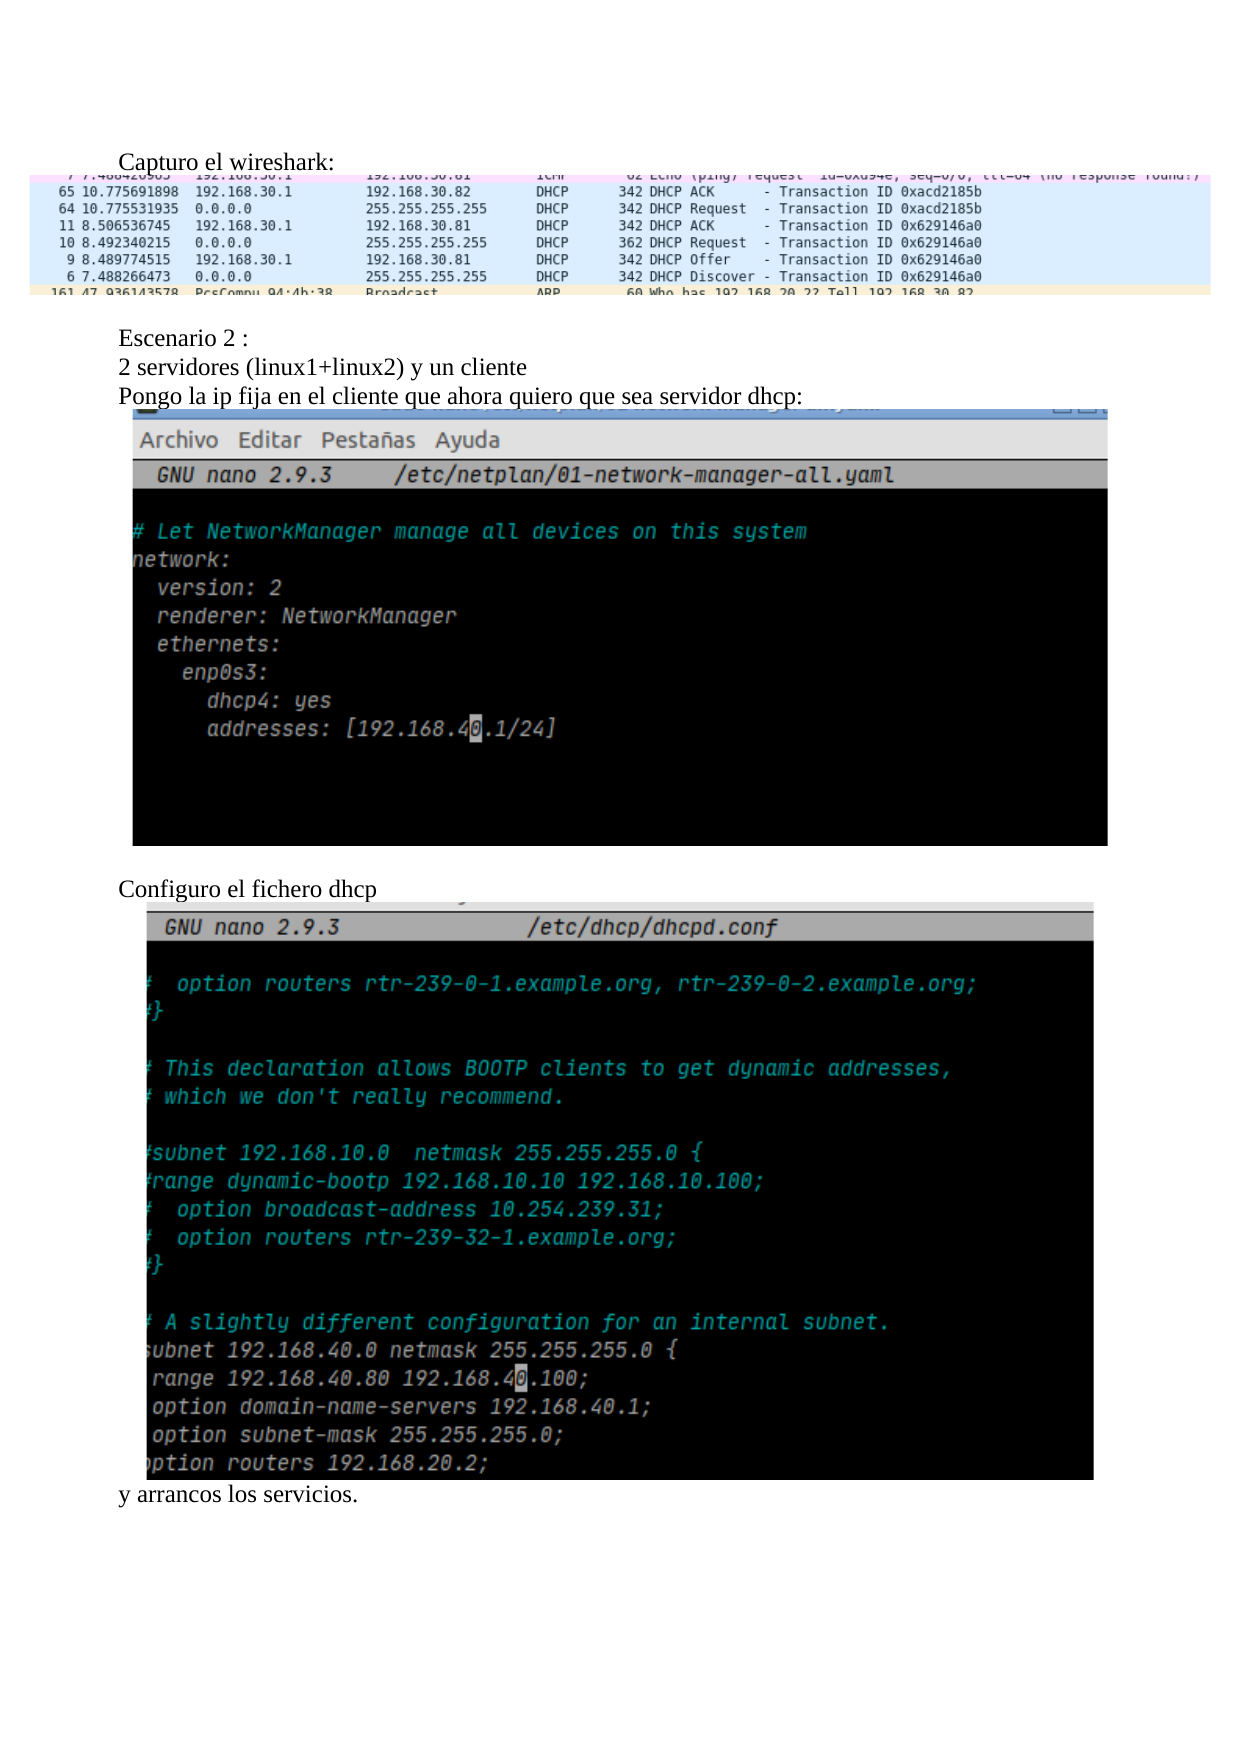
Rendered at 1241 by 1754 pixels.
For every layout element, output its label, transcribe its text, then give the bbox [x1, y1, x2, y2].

text Capturo el wireshark: [118, 147, 1122, 175]
text 2 servidores (linux1+linux2) y un cliente [118, 352, 1122, 381]
text Escenario 2 : [118, 323, 1122, 352]
text y arrancos los servicios. [118, 903, 1122, 1508]
picture [29, 175, 1211, 295]
text Pongo la ip fija en el cliente que ahora quiero que sea servidor dhcp: [118, 381, 1122, 409]
picture [132, 409, 1108, 846]
picture [146, 902, 1094, 1480]
text Configuro el fichero dhcp [118, 874, 1122, 903]
